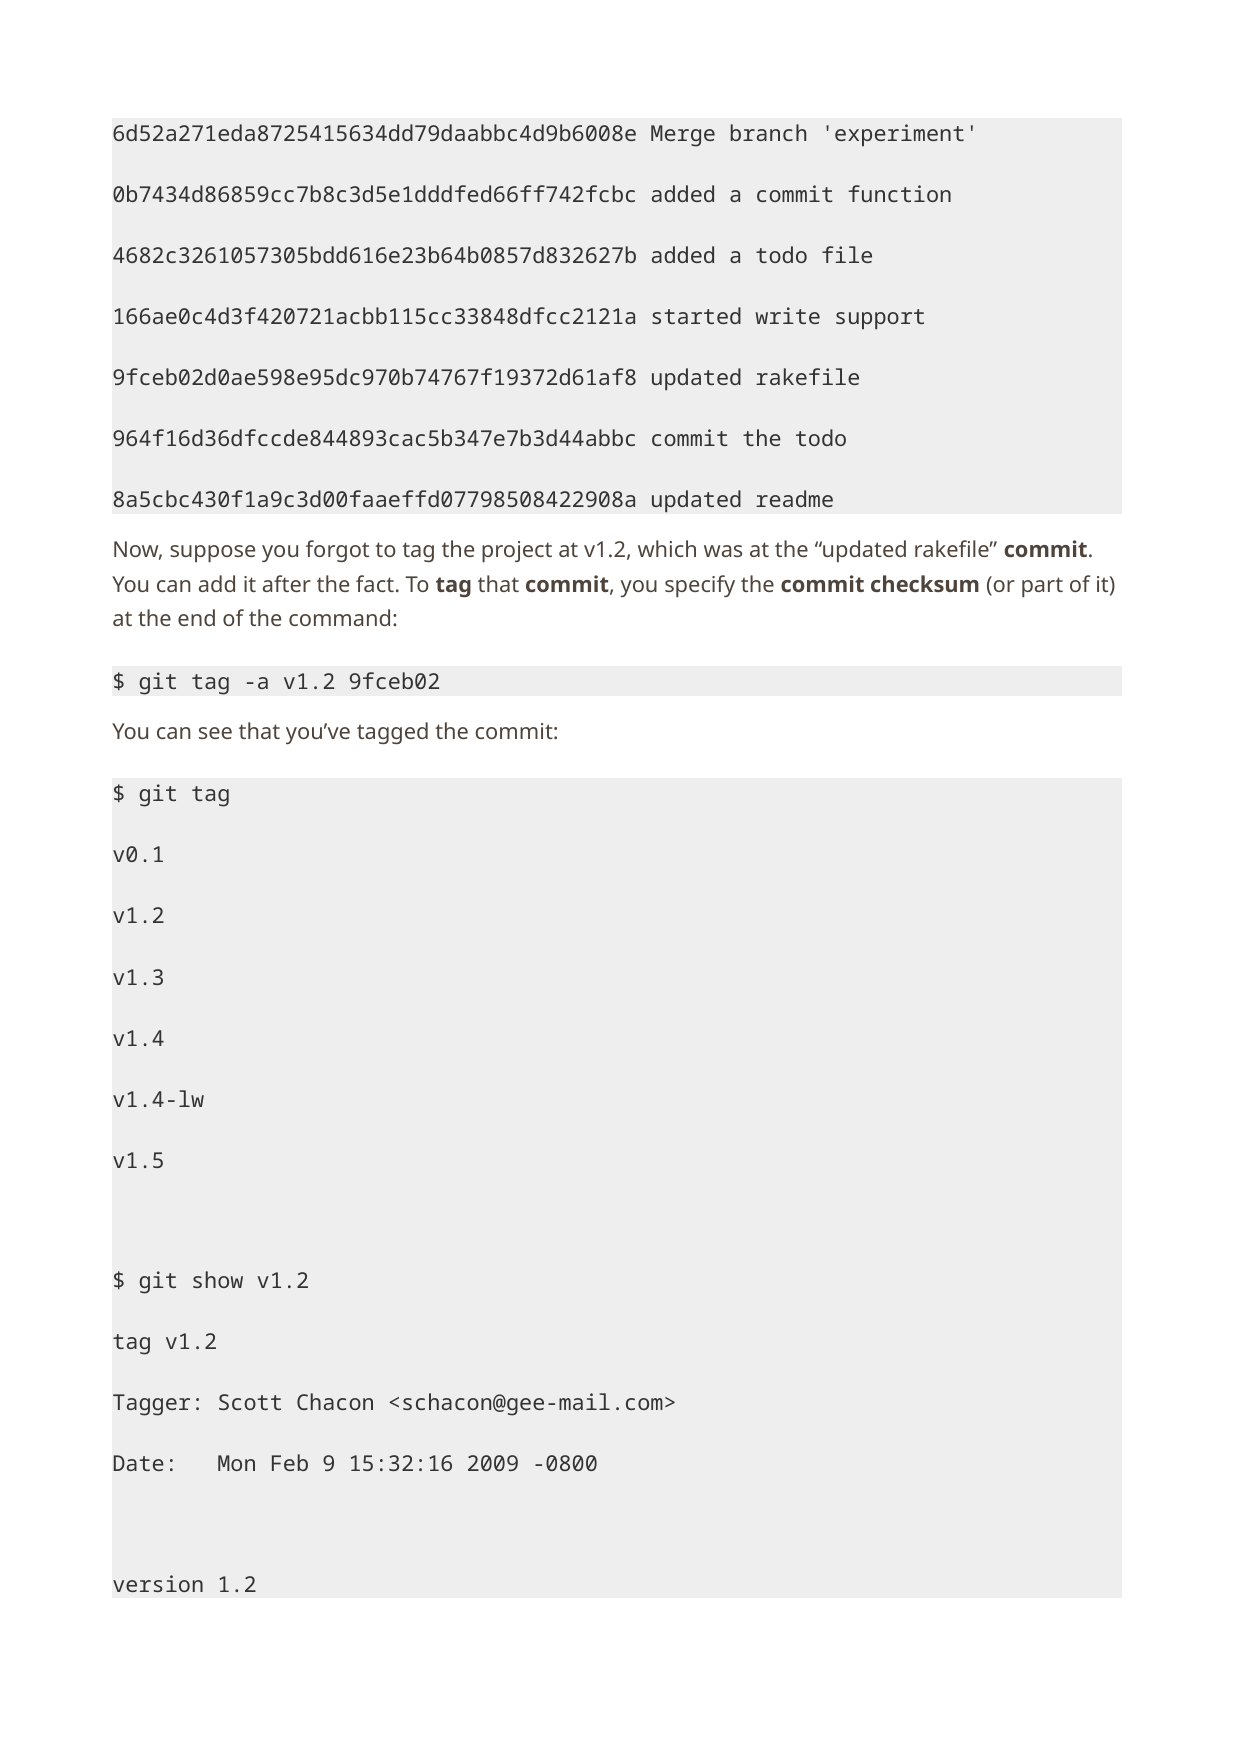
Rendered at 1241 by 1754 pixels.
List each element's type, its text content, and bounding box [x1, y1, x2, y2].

text 0b7434d86859cc7b8c3d5e1dddfed66ff742fcbc added a commit function [112, 179, 1122, 209]
text 6d52a271eda8725415634dd79daabbc4d9b6008e Merge branch 'experiment' [112, 118, 1122, 148]
text 964f16d36dfccde844893cac5b347e7b3d44abbc commit the todo [112, 423, 1122, 453]
text $ git show v1.2 [112, 1265, 1122, 1295]
text v1.4-lw [112, 1083, 1122, 1113]
text You can see that you’ve tagged the commit: [112, 711, 1122, 746]
text 166ae0c4d3f420721acbb115cc33848dfcc2121a started write support [112, 301, 1122, 331]
text Date: Mon Feb 9 15:32:16 2009 -0800 [112, 1448, 1122, 1478]
text v1.5 [112, 1144, 1122, 1174]
text $ git tag -a v1.2 9fceb02 [112, 666, 1122, 696]
text v1.3 [112, 961, 1122, 991]
text v1.4 [112, 1022, 1122, 1052]
text $ git tag [112, 778, 1122, 808]
text 8a5cbc430f1a9c3d00faaeffd07798508422908a updated readme [112, 484, 1122, 514]
text version 1.2 [112, 1568, 1122, 1598]
text tag v1.2 [112, 1326, 1122, 1356]
text 9fceb02d0ae598e95dc970b74767f19372d61af8 updated rakefile [112, 362, 1122, 392]
text Tagger: Scott Chacon <schacon@gee-mail.com> [112, 1387, 1122, 1417]
text v1.2 [112, 900, 1122, 930]
text Now, suppose you forgot to tag the project at v1.2, which was at the “updated rakefile” commit. You can add it after the fact. To tag that commit, you specify the commit checksum (or part of it) at the end of the command: [112, 530, 1122, 633]
text v0.1 [112, 839, 1122, 869]
text 4682c3261057305bdd616e23b64b0857d832627b added a todo file [112, 240, 1122, 270]
